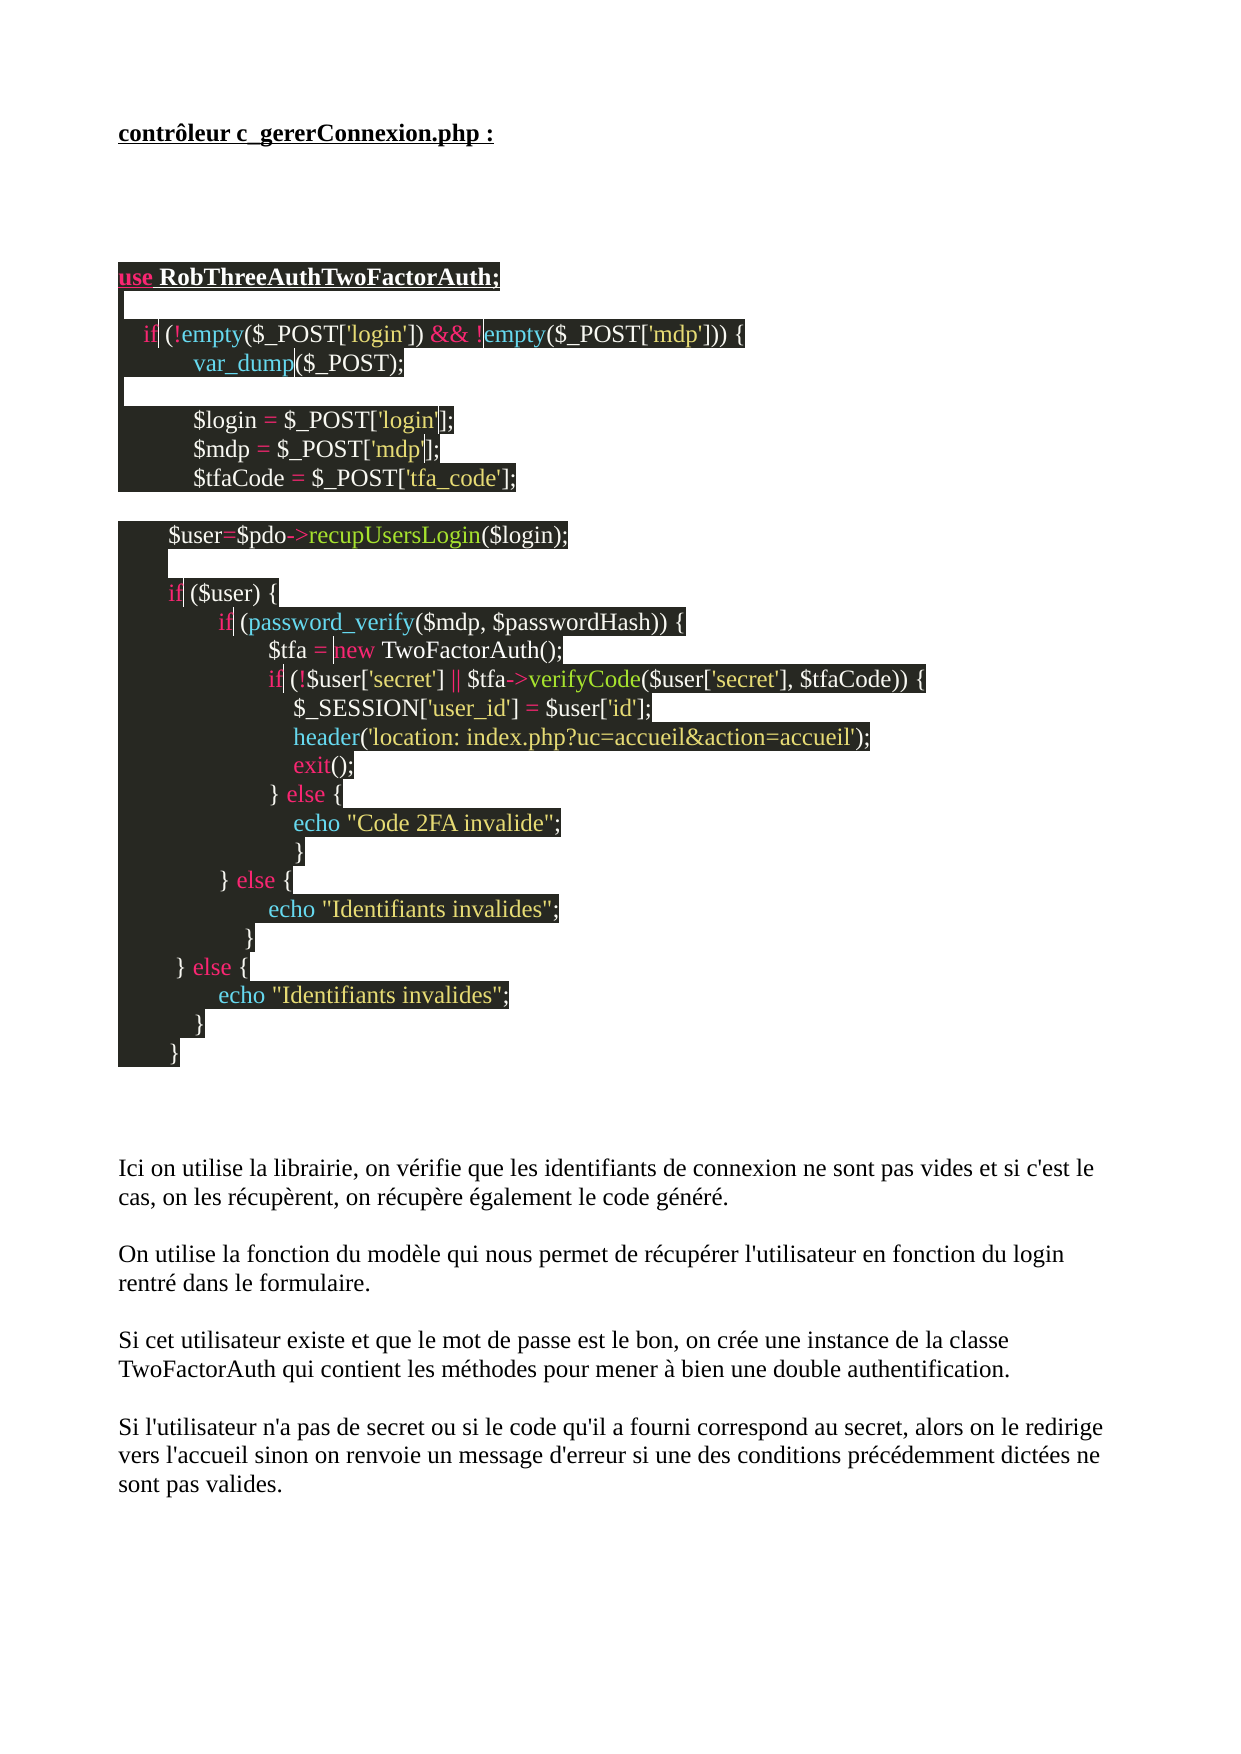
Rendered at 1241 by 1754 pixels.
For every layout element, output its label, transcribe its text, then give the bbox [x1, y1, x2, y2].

text if (password_verify($mdp, $passwordHash)) { [118, 607, 1122, 636]
text contrôleur c_gererConnexion.php : [118, 118, 1122, 147]
text $mdp = $_POST['mdp']; [118, 434, 1122, 463]
text $login = $_POST['login']; [118, 406, 1122, 434]
text var_dump($_POST); [118, 348, 1122, 377]
text echo "Identifiants invalides"; [118, 981, 1122, 1009]
text } else { [118, 866, 1122, 894]
text On utilise la fonction du modèle qui nous permet de récupérer l'utilisateur en fonction du login rentré dans le formulaire. [118, 1239, 1122, 1297]
text use RobThreeAuthTwoFactorAuth; [118, 262, 1122, 291]
text if (!empty($_POST['login']) && !empty($_POST['mdp'])) { [118, 319, 1122, 348]
text } else { [118, 952, 1122, 981]
text echo "Code 2FA invalide"; [118, 808, 1122, 837]
text Si l'utilisateur n'a pas de secret ou si le code qu'il a fourni correspond au secret, alors on le redirige vers l'accueil sinon on renvoie un message d'erreur si une des conditions précédemment dictées ne sont pas valides. [118, 1412, 1122, 1498]
text $user=$pdo->recupUsersLogin($login); [118, 521, 1122, 549]
text if ($user) { [118, 578, 1122, 607]
text exit(); [118, 751, 1122, 779]
text Si cet utilisateur existe et que le mot de passe est le bon, on crée une instance de la classe TwoFactorAuth qui contient les méthodes pour mener à bien une double authentification. [118, 1326, 1122, 1383]
text } [118, 837, 1122, 866]
text } [118, 923, 1122, 952]
text if (!$user['secret'] || $tfa->verifyCode($user['secret'], $tfaCode)) { [118, 664, 1122, 693]
text Ici on utilise la librairie, on vérifie que les identifiants de connexion ne sont pas vides et si c'est le cas, on les récupèrent, on récupère également le code généré. [118, 1153, 1122, 1211]
text $tfaCode = $_POST['tfa_code']; [118, 463, 1122, 492]
text echo "Identifiants invalides"; [118, 894, 1122, 923]
text $tfa = new TwoFactorAuth(); [118, 636, 1122, 664]
text header('location: index.php?uc=accueil&action=accueil'); [118, 722, 1122, 751]
text $_SESSION['user_id'] = $user['id']; [118, 693, 1122, 722]
text } [118, 1038, 1122, 1067]
text } else { [118, 779, 1122, 808]
text } [118, 1009, 1122, 1038]
